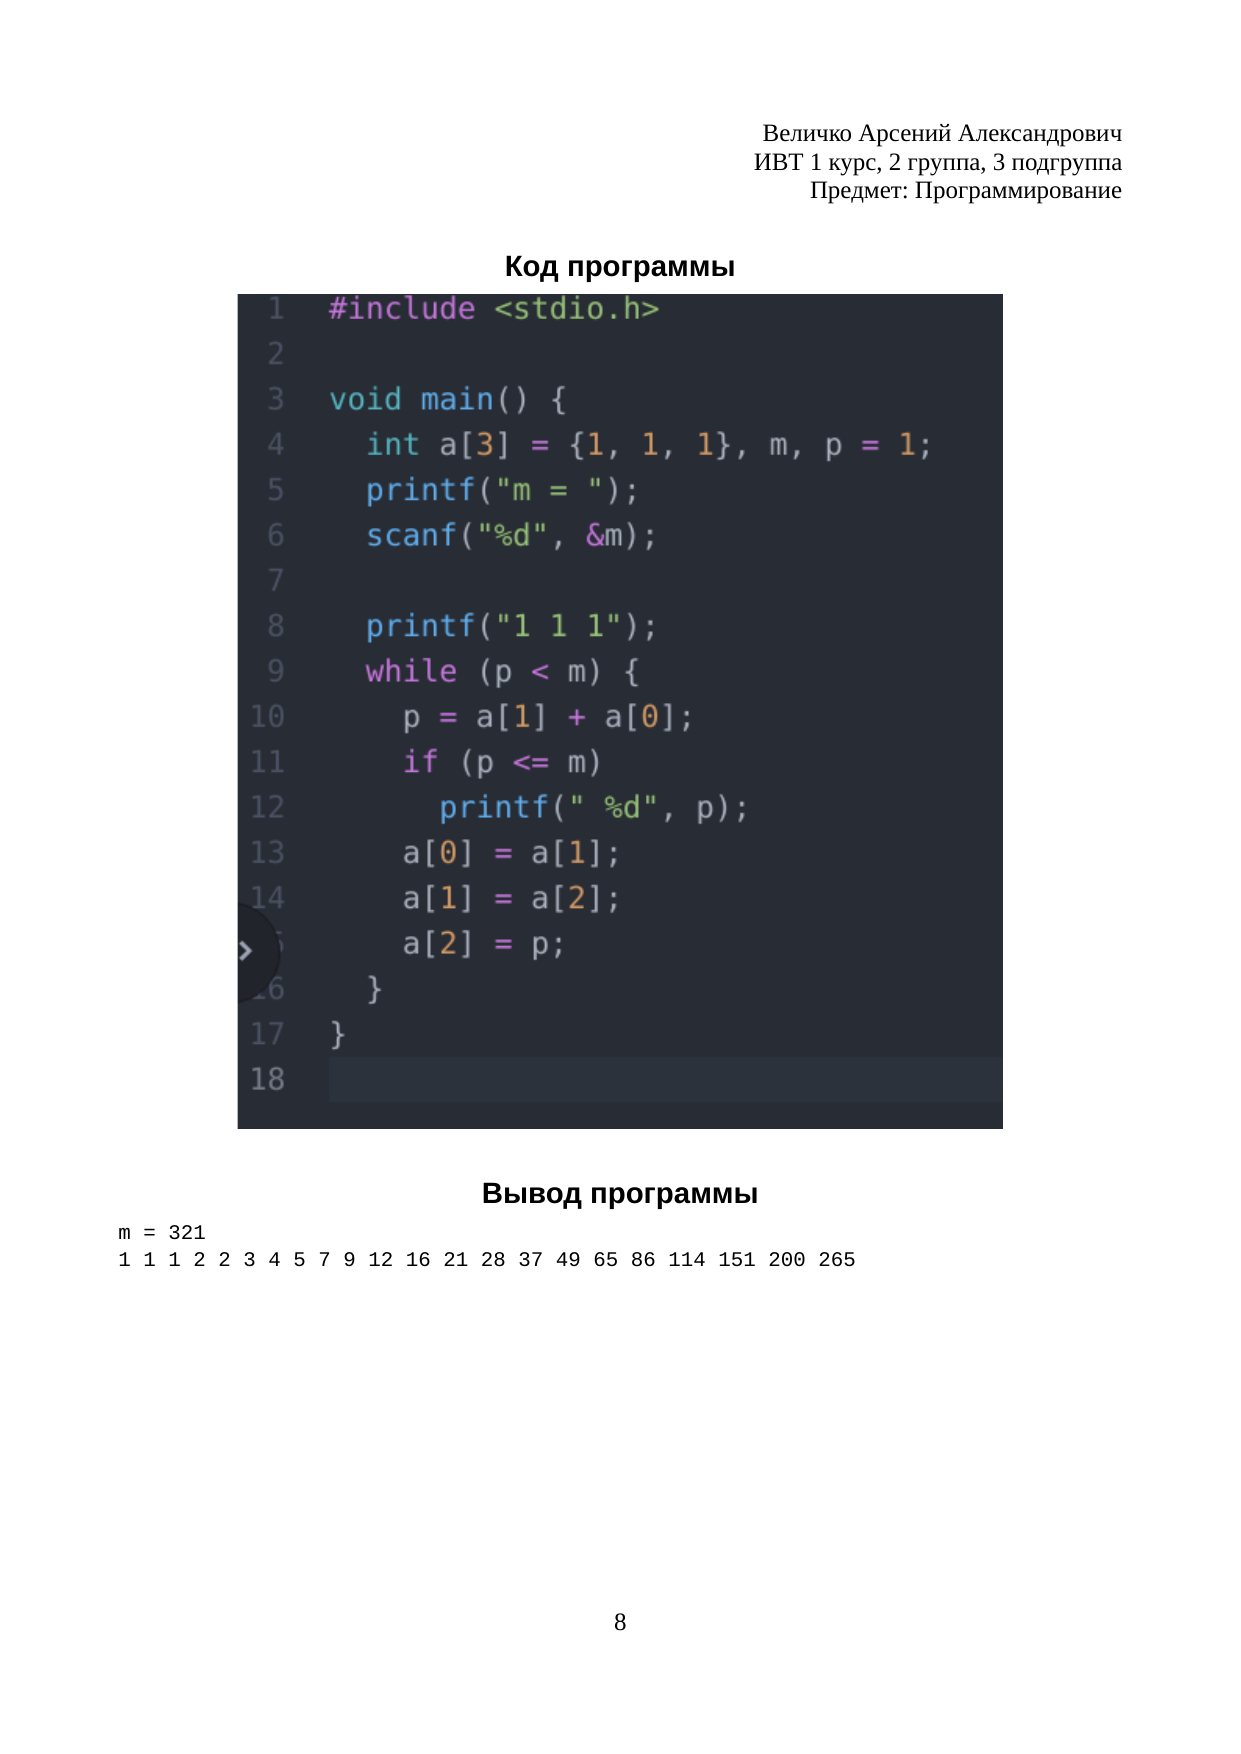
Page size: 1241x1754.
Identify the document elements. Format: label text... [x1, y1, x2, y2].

picture [237, 294, 1003, 1129]
subtitle Вывод программы [118, 1176, 1122, 1209]
text 1 1 1 2 2 3 4 5 7 9 12 16 21 28 37 49 65 86 114 151 200 265 [118, 1249, 1122, 1273]
text m = 321 [118, 1222, 1122, 1246]
subtitle Код программы [118, 248, 1122, 282]
